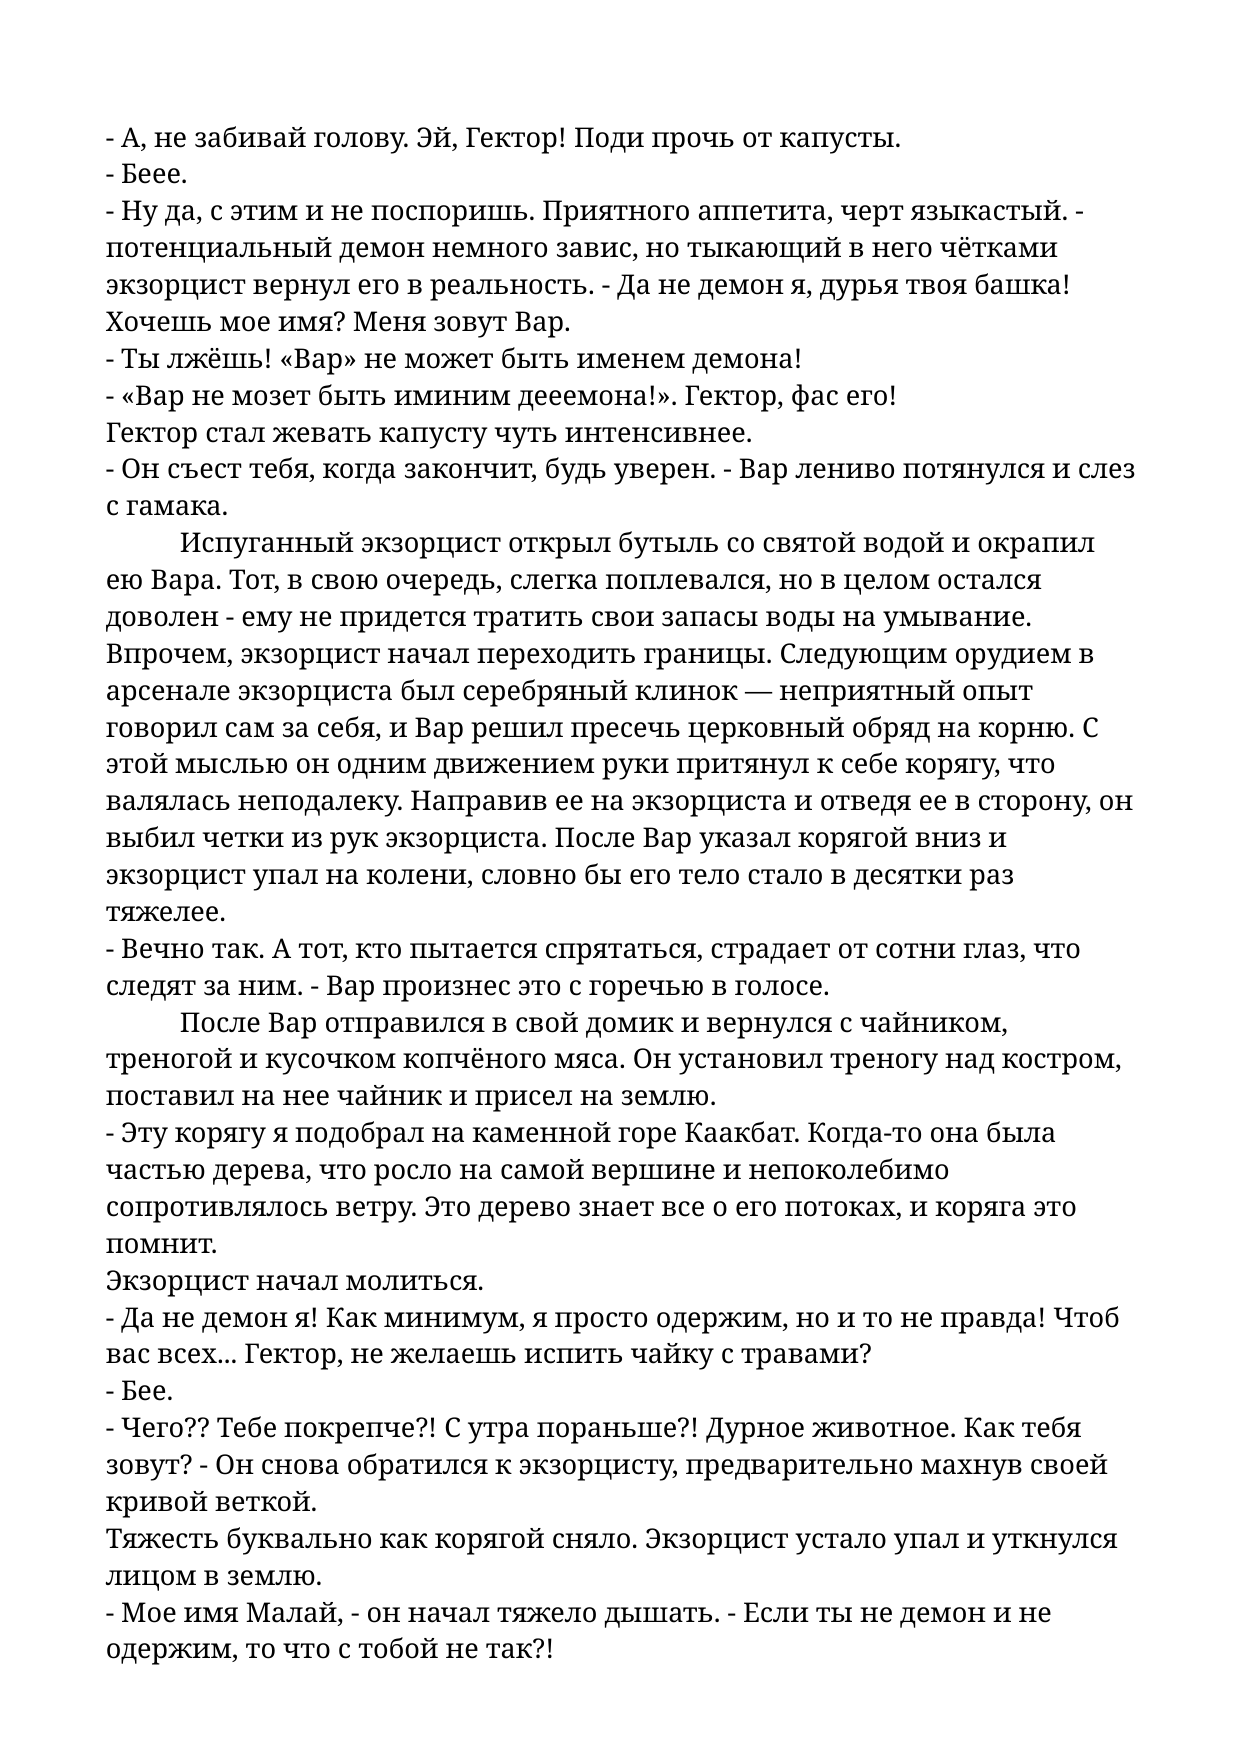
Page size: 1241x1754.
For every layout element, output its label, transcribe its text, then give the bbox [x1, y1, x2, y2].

text - А, не забивай голову. Эй, Гектор! Поди прочь от капусты. - Беее. - Ну да, с этим и не поспоришь. Приятного аппетита, черт языкастый. - потенциальный демон немного завис, но тыкающий в него чётками экзорцист вернул его в реальность. - Да не демон я, дурья твоя башка! Хочешь мое имя? Меня зовут Вар. - Ты лжёшь! «Вар» не может быть именем демона! - «Вар не мозет быть иминим дееемона!». Гектор, фас его! Гектор стал жевать капусту чуть интенсивнее. - Он съест тебя, когда закончит, будь уверен. - Вар лениво потянулся и слез с гамака. Испуганный экзорцист открыл бутыль со святой водой и окрапил ею Вара. Тот, в свою очередь, слегка поплевался, но в целом остался доволен - ему не придется тратить свои запасы воды на умывание. Впрочем, экзорцист начал переходить границы. Следующим орудием в арсенале экзорциста был серебряный клинок — неприятный опыт говорил сам за себя, и Вар решил пресечь церковный обряд на корню. С этой мыслью он одним движением руки притянул к себе корягу, что валялась неподалеку. Направив ее на экзорциста и отведя ее в сторону, он выбил четки из рук экзорциста. После Вар указал корягой вниз и экзорцист упал на колени, словно бы его тело стало в десятки раз тяжелее. - Вечно так. А тот, кто пытается спрятаться, страдает от сотни глаз, что следят за ним. - Вар произнес это с горечью в голосе. После Вар отправился в свой домик и вернулся с чайником, треногой и кусочком копчёного мяса. Он установил треногу над костром, поставил на нее чайник и присел на землю. - Эту корягу я подобрал на каменной горе Каакбат. Когда-то она была частью дерева, что росло на самой вершине и непоколебимо сопротивлялось ветру. Это дерево знает все о его потоках, и коряга это помнит. Экзорцист начал молиться. - Да не демон я! Как минимум, я просто одержим, но и то не правда! Чтоб вас всех... Гектор, не желаешь испить чайку с травами? - Бее. - Чего?? Тебе покрепче?! С утра пораньше?! Дурное животное. Как тебя зовут? - Он снова обратился к экзорцисту, предварительно махнув своей кривой веткой. Тяжесть буквально как корягой сняло. Экзорцист устало упал и уткнулся лицом в землю. - Мое имя Малай, - он начал тяжело дышать. - Если ты не демон и не одержим, то что с тобой не так?! [106, 118, 1137, 1667]
